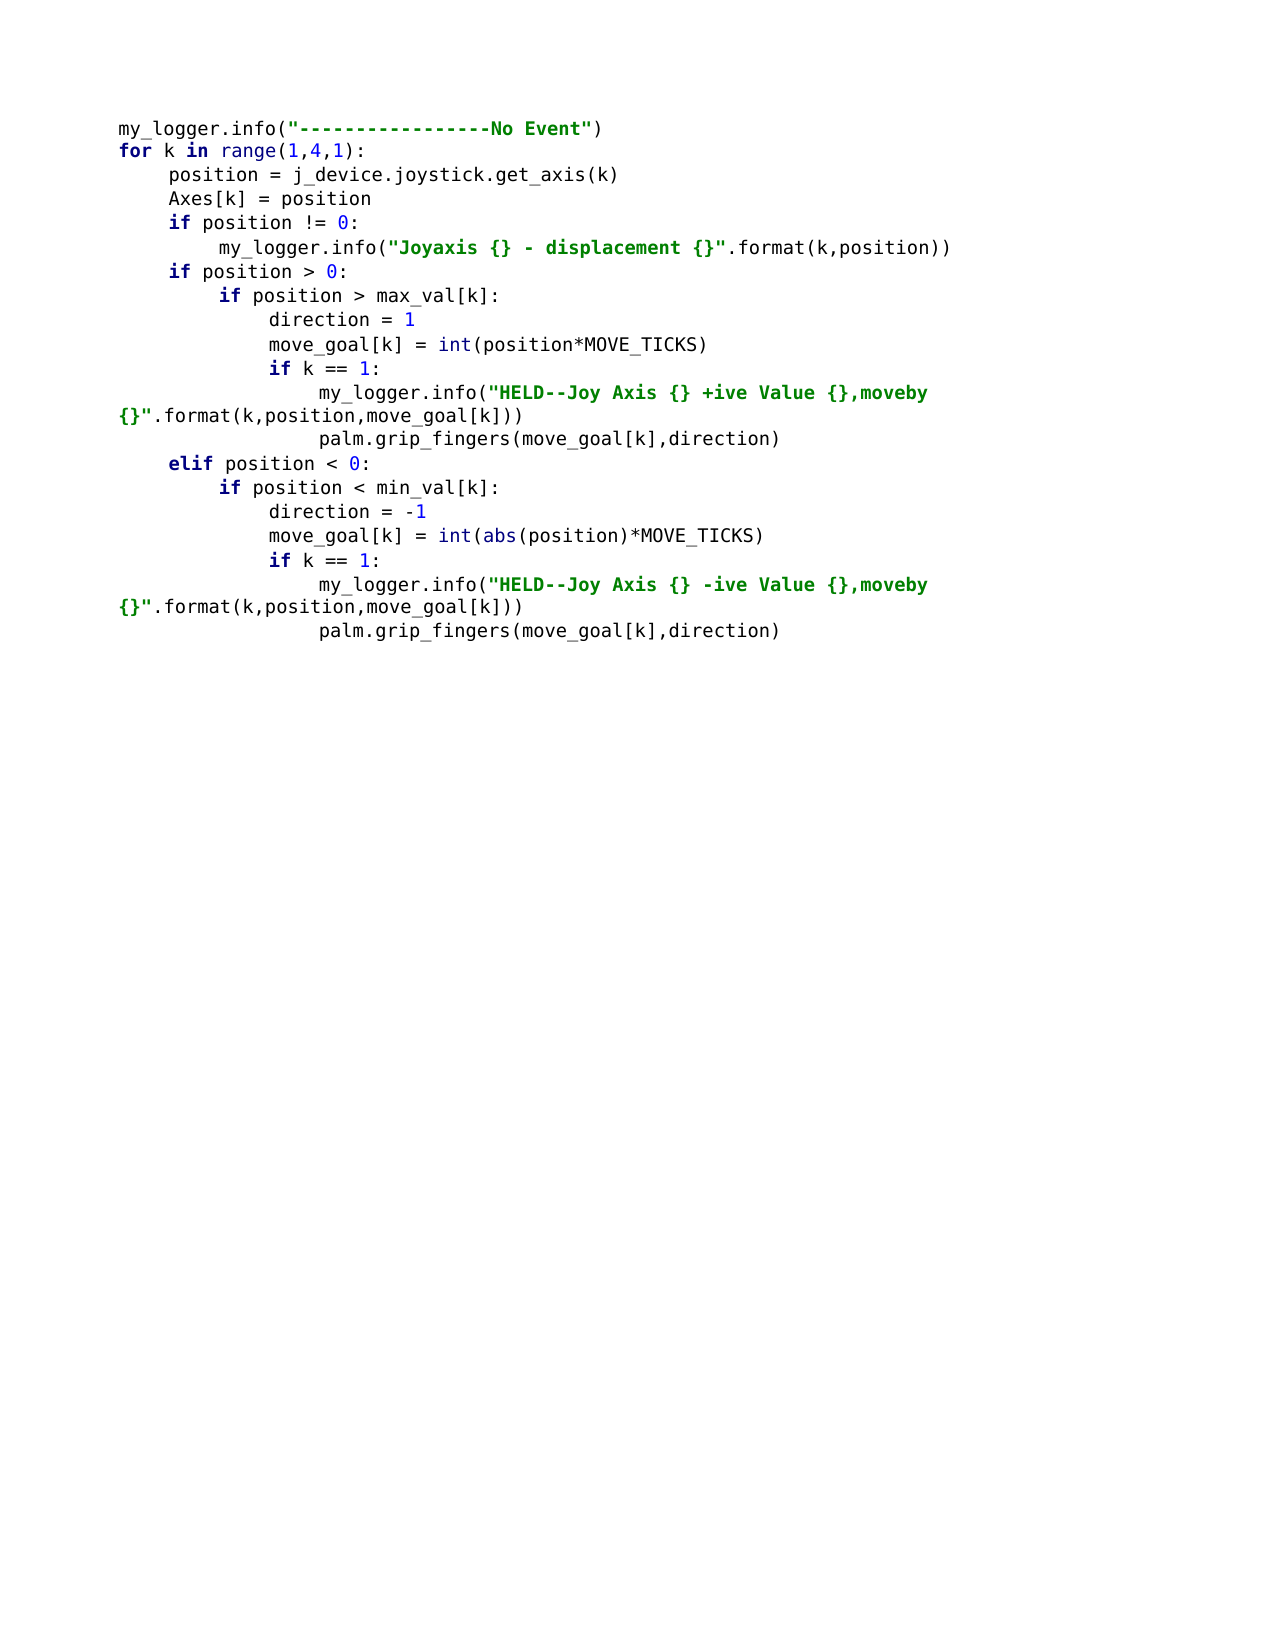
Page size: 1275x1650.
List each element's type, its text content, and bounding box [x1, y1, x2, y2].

text if position < min_val[k]: [118, 475, 1157, 499]
text if position > max_val[k]: [118, 283, 1157, 307]
text palm.grip_fingers(move_goal[k],direction) [118, 618, 1157, 642]
text if position > 0: [118, 259, 1157, 283]
text position = j_device.joystick.get_axis(k) [118, 162, 1157, 186]
text direction = -1 [118, 499, 1157, 523]
text elif position < 0: [118, 451, 1157, 475]
text move_goal[k] = int(position*MOVE_TICKS) [118, 332, 1157, 356]
text Axes[k] = position [118, 186, 1157, 210]
text my_logger.info("-----------------No Event") [118, 118, 1157, 140]
text if k == 1: [118, 356, 1157, 380]
text if position != 0: [118, 210, 1157, 235]
text my_logger.info("Joyaxis {} - displacement {}".format(k,position)) [118, 235, 1157, 259]
text my_logger.info("HELD--Joy Axis {} +ive Value {},moveby {}".format(k,position,move_goal[k])) [118, 380, 1157, 426]
text for k in range(1,4,1): [118, 140, 1157, 162]
text if k == 1: [118, 548, 1157, 572]
text move_goal[k] = int(abs(position)*MOVE_TICKS) [118, 523, 1157, 548]
text palm.grip_fingers(move_goal[k],direction) [118, 426, 1157, 451]
text my_logger.info("HELD--Joy Axis {} -ive Value {},moveby {}".format(k,position,move_goal[k])) [118, 572, 1157, 618]
text direction = 1 [118, 307, 1157, 332]
